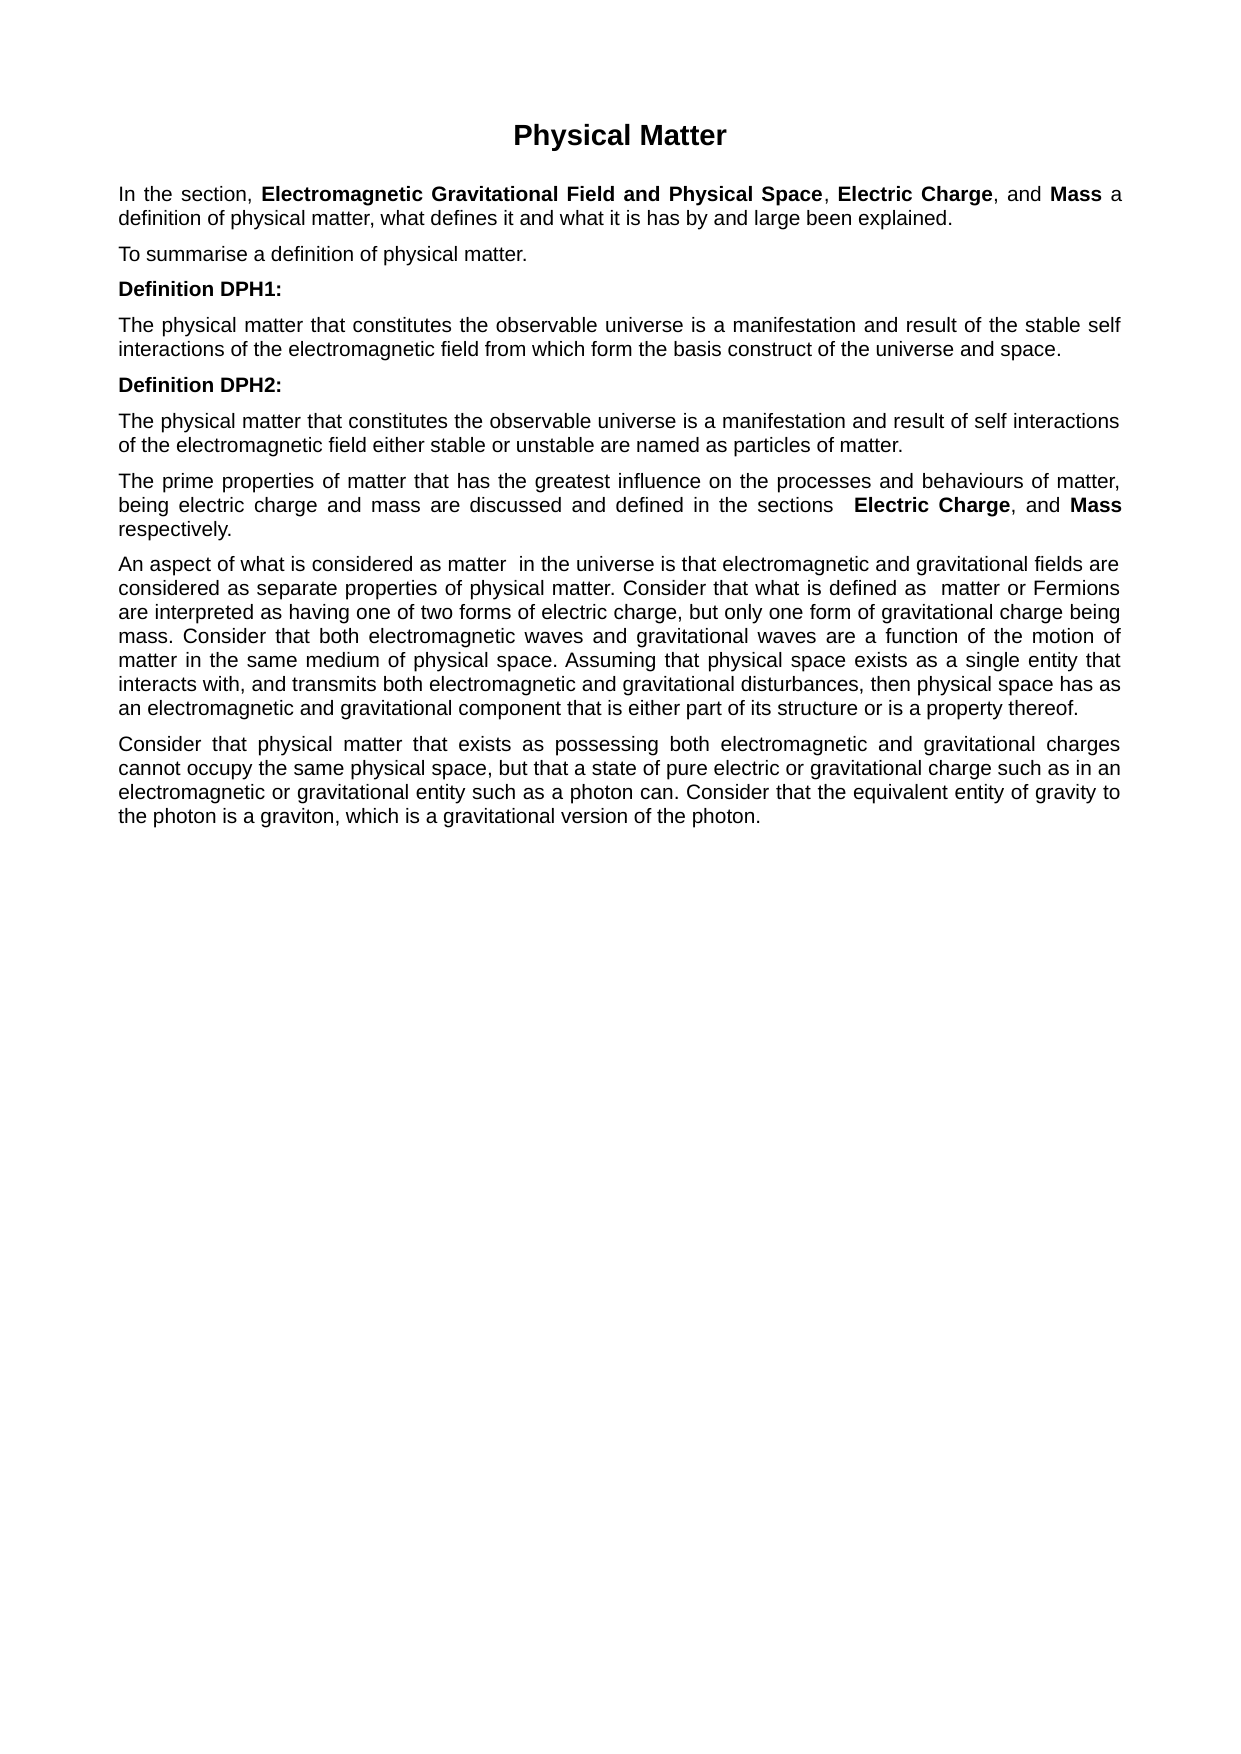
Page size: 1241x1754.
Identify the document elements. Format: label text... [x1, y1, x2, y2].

text In the section, Electromagnetic Gravitational Field and Physical Space, Electric Charge, and Mass a definition of physical matter, what defines it and what it is has by and large been explained. [118, 182, 1122, 229]
text The physical matter that constitutes the observable universe is a manifestation and result of the stable self interactions of the electromagnetic field from which form the basis construct of the universe and space. [118, 313, 1122, 361]
text The prime properties of matter that has the greatest influence on the processes and behaviours of matter, being electric charge and mass are discussed and defined in the sections Electric Charge, and Mass respectively. [118, 468, 1122, 540]
text An aspect of what is considered as matter in the universe is that electromagnetic and gravitational fields are considered as separate properties of physical matter. Consider that what is defined as matter or Fermions are interpreted as having one of two forms of electric charge, but only one form of gravitational charge being mass. Consider that both electromagnetic waves and gravitational waves are a function of the motion of matter in the same medium of physical space. Assuming that physical space exists as a single entity that interacts with, and transmits both electromagnetic and gravitational disturbances, then physical space has as an electromagnetic and gravitational component that is either part of its structure or is a property thereof. [118, 552, 1122, 720]
text Consider that physical matter that exists as possessing both electromagnetic and gravitational charges cannot occupy the same physical space, but that a state of pure electric or gravitational charge such as in an electromagnetic or gravitational entity such as a photon can. Consider that the equivalent entity of gravity to the photon is a graviton, which is a gravitational version of the photon. [118, 732, 1122, 828]
text Physical Matter [118, 118, 1122, 152]
text The physical matter that constitutes the observable universe is a manifestation and result of self interactions of the electromagnetic field either stable or unstable are named as particles of matter. [118, 409, 1122, 457]
text Definition DPH1: [118, 277, 1122, 301]
text Definition DPH2: [118, 373, 1122, 397]
text To summarise a definition of physical matter. [118, 241, 1122, 265]
